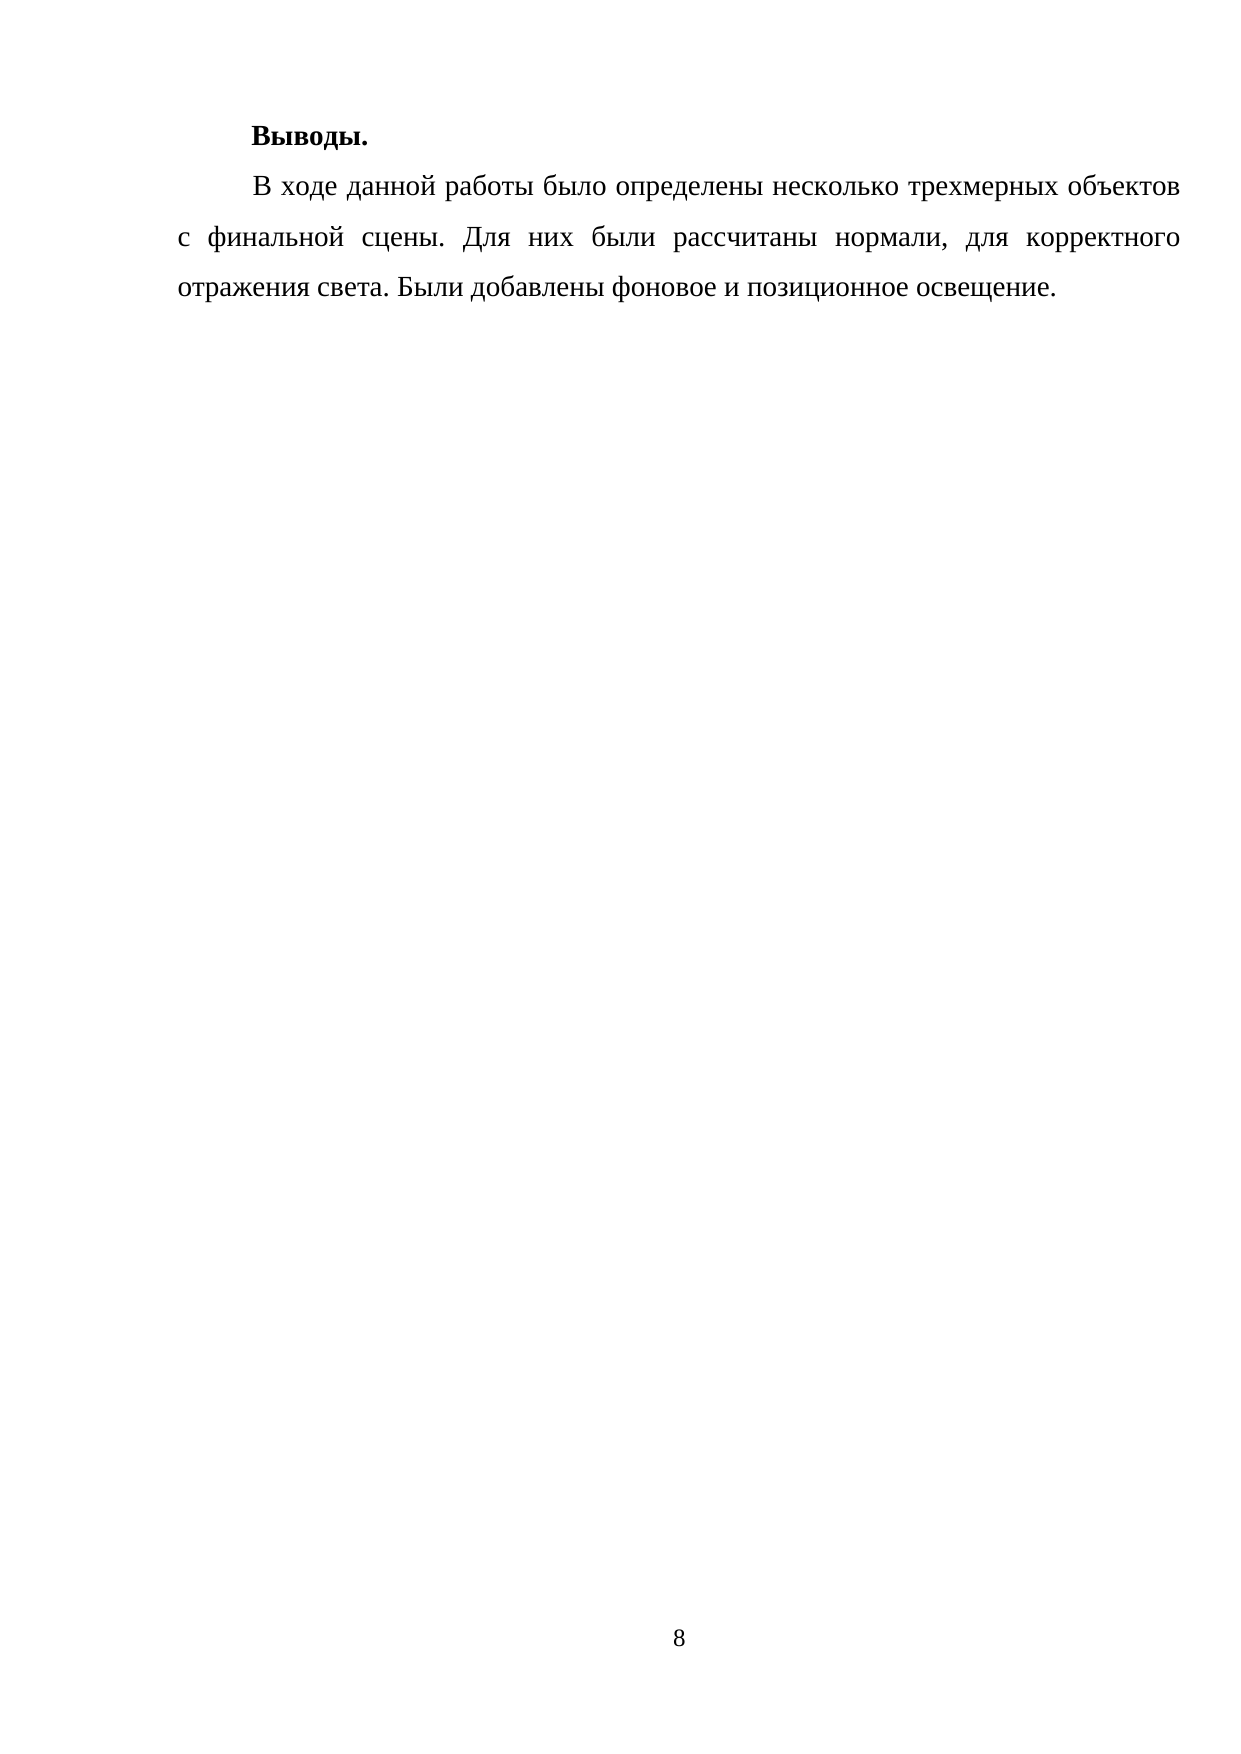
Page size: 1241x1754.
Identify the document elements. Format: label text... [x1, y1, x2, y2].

text В ходе данной работы было определены несколько трехмерных объектов с финальной сцены. Для них были рассчитаны нормали, для корректного отражения света. Были добавлены фоновое и позиционное освещение. [177, 168, 1181, 303]
text Выводы. [177, 118, 1181, 152]
